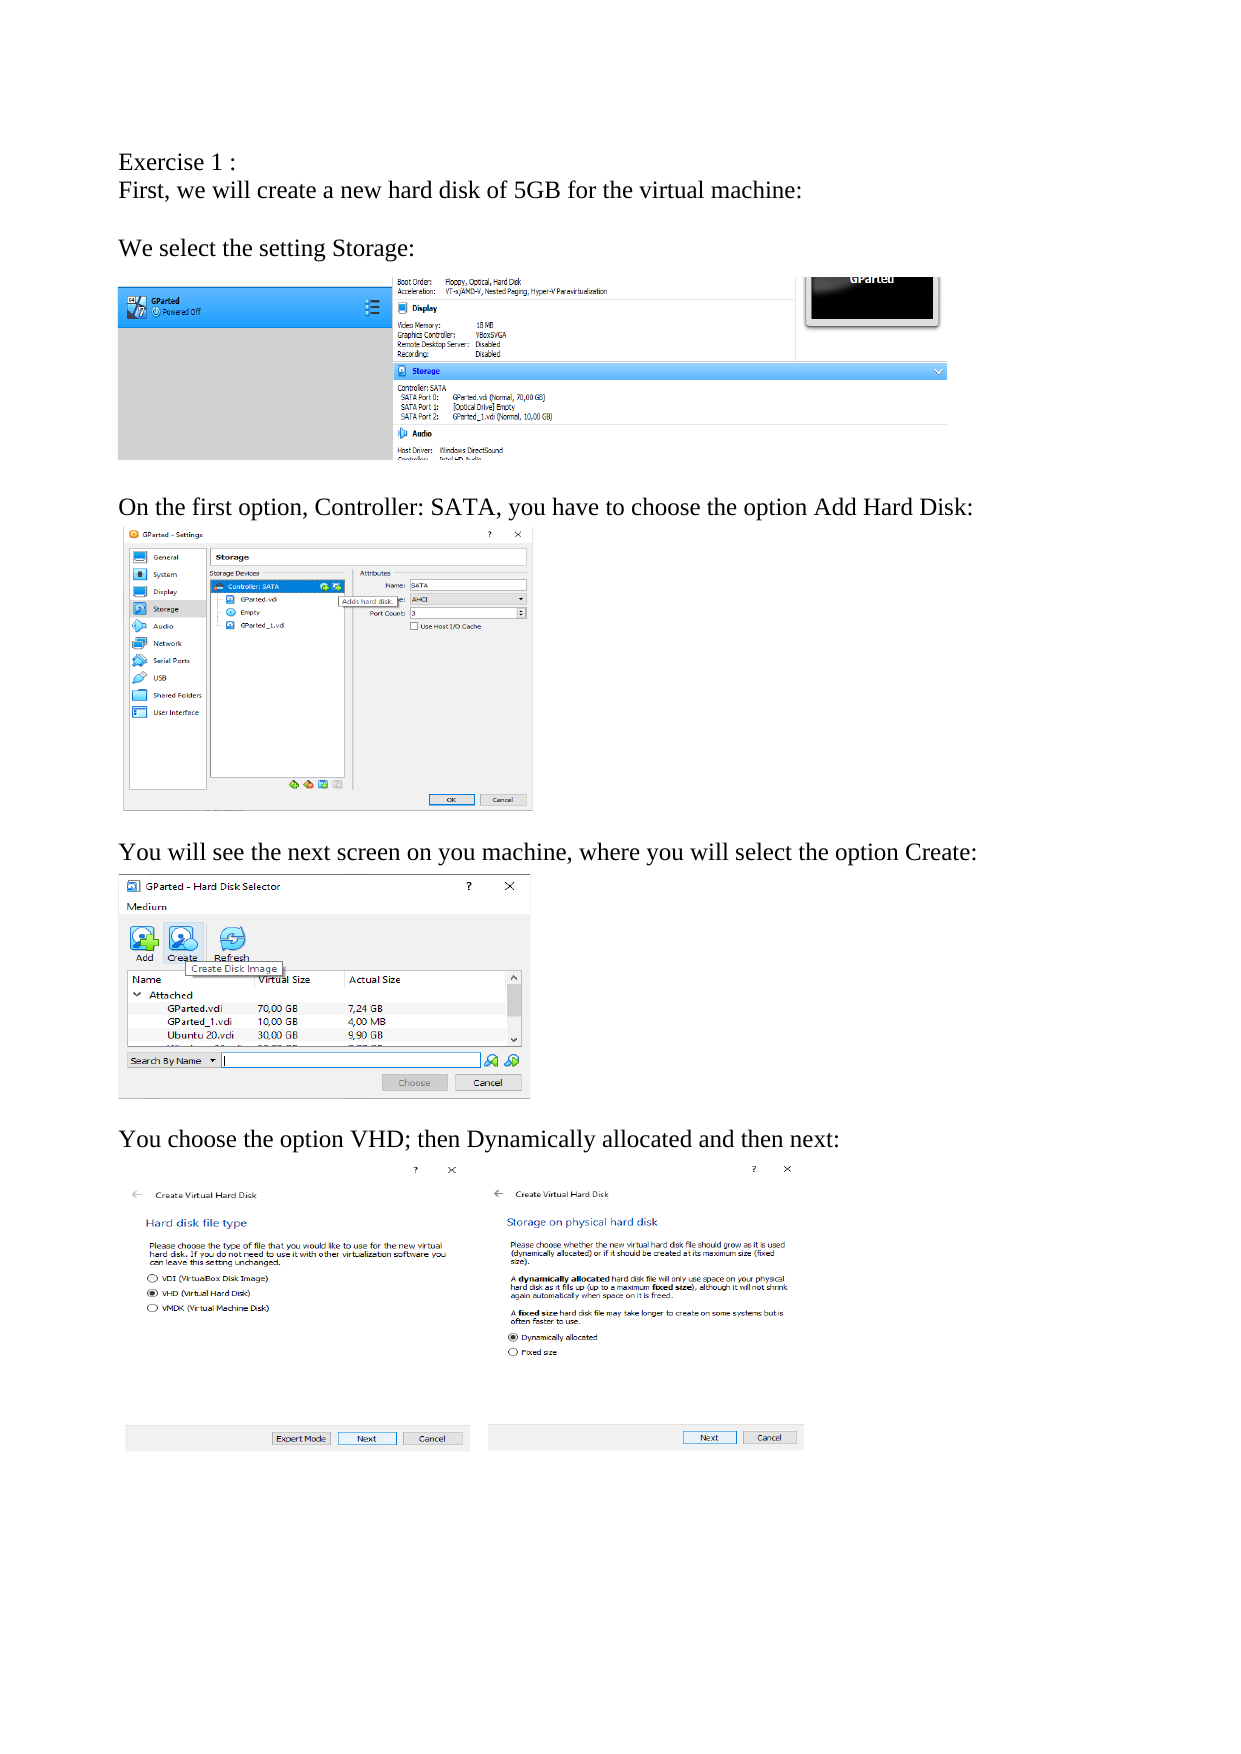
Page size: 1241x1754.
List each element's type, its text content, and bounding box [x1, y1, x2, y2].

text Exercise 1 : First, we will create a new hard disk of 5GB for the virtual machine: [118, 147, 1122, 204]
picture [117, 277, 948, 460]
picture [118, 874, 530, 1099]
text We select the setting Storage: [118, 233, 1122, 262]
picture [487, 1160, 805, 1451]
text You will see the next screen on you machine, where you will select the option Create: [118, 837, 1122, 866]
text You choose the option VHD; then Dynamically allocated and then next: [118, 1124, 1122, 1153]
picture [123, 527, 533, 811]
picture [124, 1161, 471, 1452]
text On the first option, Controller: SATA, you have to choose the option Add Hard Disk: [118, 492, 1122, 521]
